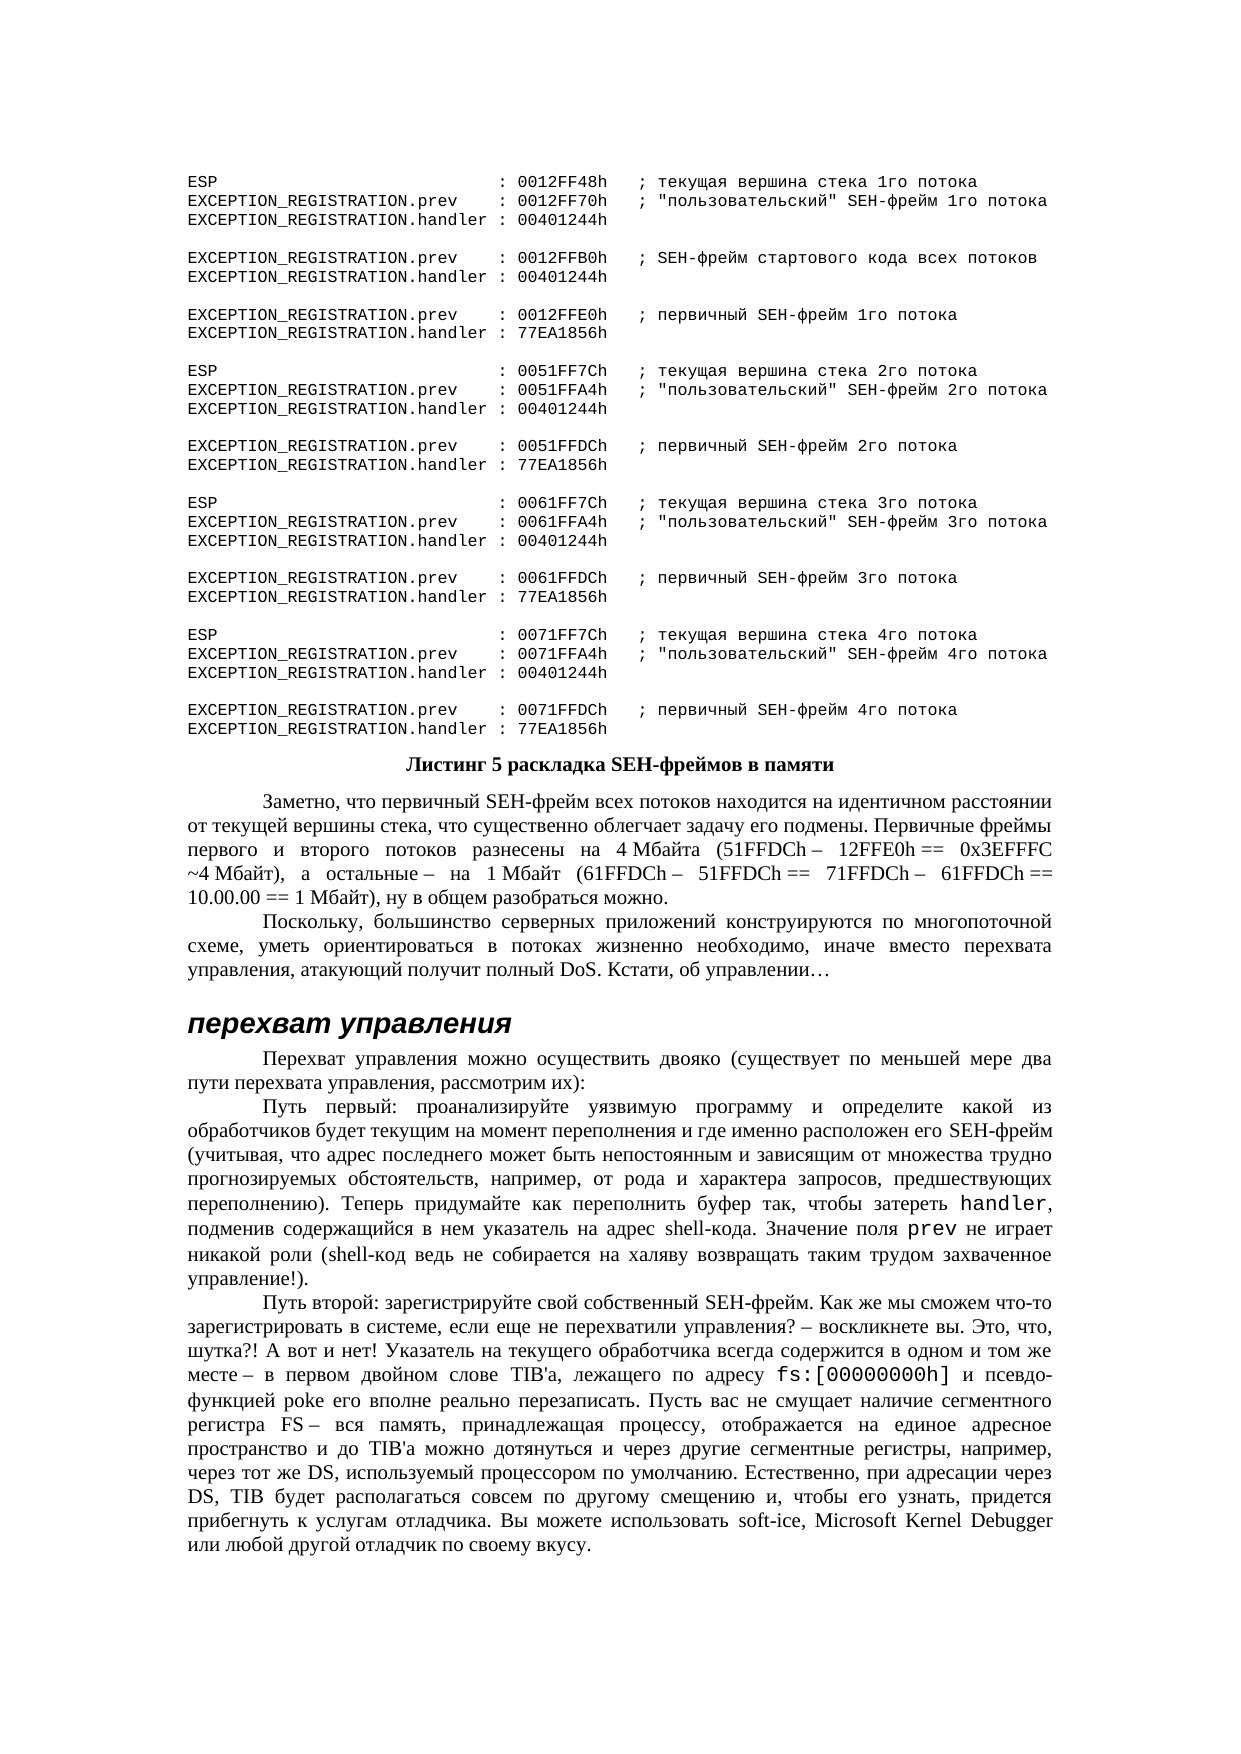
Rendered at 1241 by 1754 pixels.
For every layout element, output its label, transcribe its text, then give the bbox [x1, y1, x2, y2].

text Поскольку, большинство серверных приложений конструируются по многопоточной схеме, уметь ориентироваться в потоках жизненно необходимо, иначе вместо перехвата управления, атакующий получит полный DoS. Кстати, об управлении… [187, 909, 1053, 981]
subtitle перехват управления [187, 1006, 1053, 1040]
text EXCEPTION_REGISTRATION.handler : 00401244h [187, 532, 1053, 551]
text ESP : 0012FF48h ; текущая вершина стека 1го потока [187, 174, 1053, 193]
text EXCEPTION_REGISTRATION.handler : 00401244h [187, 400, 1053, 419]
text EXCEPTION_REGISTRATION.prev : 0012FFE0h ; первичный SEH-фрейм 1го потока [187, 306, 1053, 325]
text EXCEPTION_REGISTRATION.prev : 0071FFA4h ; "пользовательский" SEH-фрейм 4го потока [187, 645, 1053, 664]
text EXCEPTION_REGISTRATION.handler : 77EA1856h [187, 589, 1053, 608]
text EXCEPTION_REGISTRATION.handler : 77EA1856h [187, 721, 1053, 740]
text EXCEPTION_REGISTRATION.prev : 0012FFB0h ; SEH-фрейм стартового кода всех потоков [187, 249, 1053, 268]
text Путь первый: проанализируйте уязвимую программу и определите какой из обработчиков будет текущим на момент переполнения и где именно расположен его SEH-фрейм (учитывая, что адрес последнего может быть непостоянным и зависящим от множества трудно прогнозируемых обстоятельств, например, от рода и характера запросов, предшествующих переполнению). Теперь придумайте как переполнить буфер так, чтобы затереть handler, подменив содержащийся в нем указатель на адрес shell-кода. Значение поля prev не играет никакой роли (shell-код ведь не собирается на халяву возвращать таким трудом захваченное управление!). [187, 1094, 1053, 1290]
text ESP : 0061FF7Ch ; текущая вершина стека 3го потока [187, 494, 1053, 513]
text EXCEPTION_REGISTRATION.prev : 0051FFDCh ; первичный SEH-фрейм 2го потока [187, 438, 1053, 457]
text EXCEPTION_REGISTRATION.prev : 0012FF70h ; "пользовательский" SEH-фрейм 1го потока [187, 193, 1053, 212]
text EXCEPTION_REGISTRATION.handler : 00401244h [187, 212, 1053, 231]
text Перехват управления можно осуществить двояко (существует по меньшей мере два пути перехвата управления, рассмотрим их): [187, 1046, 1053, 1094]
text EXCEPTION_REGISTRATION.prev : 0061FFA4h ; "пользовательский" SEH-фрейм 3го потока [187, 513, 1053, 532]
text EXCEPTION_REGISTRATION.handler : 00401244h [187, 664, 1053, 683]
text EXCEPTION_REGISTRATION.handler : 77EA1856h [187, 325, 1053, 344]
text EXCEPTION_REGISTRATION.prev : 0051FFA4h ; "пользовательский" SEH-фрейм 2го потока [187, 381, 1053, 400]
text Листинг 5 раскладка SEH-фреймов в памяти [187, 752, 1053, 776]
text EXCEPTION_REGISTRATION.handler : 77EA1856h [187, 457, 1053, 476]
text ESP : 0051FF7Ch ; текущая вершина стека 2го потока [187, 363, 1053, 381]
text Заметно, что первичный SEH-фрейм всех потоков находится на идентичном расстоянии от текущей вершины стека, что существенно облегчает задачу его подмены. Первичные фреймы первого и второго потоков разнесены на 4 Мбайта (51FFDCh – 12FFE0h == 0x3EFFFC ~4 Мбайт), а остальные – на 1 Мбайт (61FFDCh – 51FFDCh == 71FFDCh – 61FFDCh == 10.00.00 == 1 Мбайт), ну в общем разобраться можно. [187, 789, 1053, 909]
text EXCEPTION_REGISTRATION.prev : 0071FFDCh ; первичный SEH-фрейм 4го потока [187, 702, 1053, 721]
text ESP : 0071FF7Ch ; текущая вершина стека 4го потока [187, 627, 1053, 645]
text Путь второй: зарегистрируйте свой собственный SEH-фрейм. Как же мы сможем что-то зарегистрировать в системе, если еще не перехватили управления? – воскликнете вы. Это, что, шутка?! А вот и нет! Указатель на текущего обработчика всегда содержится в одном и том же месте – в первом двойном слове TIB'а, лежащего по адресу fs:[00000000h] и псевдо-функцией poke его вполне реально перезаписать. Пусть вас не смущает наличие сегментного регистра FS – вся память, принадлежащая процессу, отображается на единое адресное пространство и до TIB'а можно дотянуться и через другие сегментные регистры, например, через тот же DS, используемый процессором по умолчанию. Естественно, при адресации через DS, TIB будет располагаться совсем по другому смещению и, чтобы его узнать, придется прибегнуть к услугам отладчика. Вы можете использовать soft-ice, Microsoft Kernel Debugger или любой другой отладчик по своему вкусу. [187, 1290, 1053, 1556]
text EXCEPTION_REGISTRATION.handler : 00401244h [187, 268, 1053, 287]
text EXCEPTION_REGISTRATION.prev : 0061FFDCh ; первичный SEH-фрейм 3го потока [187, 570, 1053, 589]
